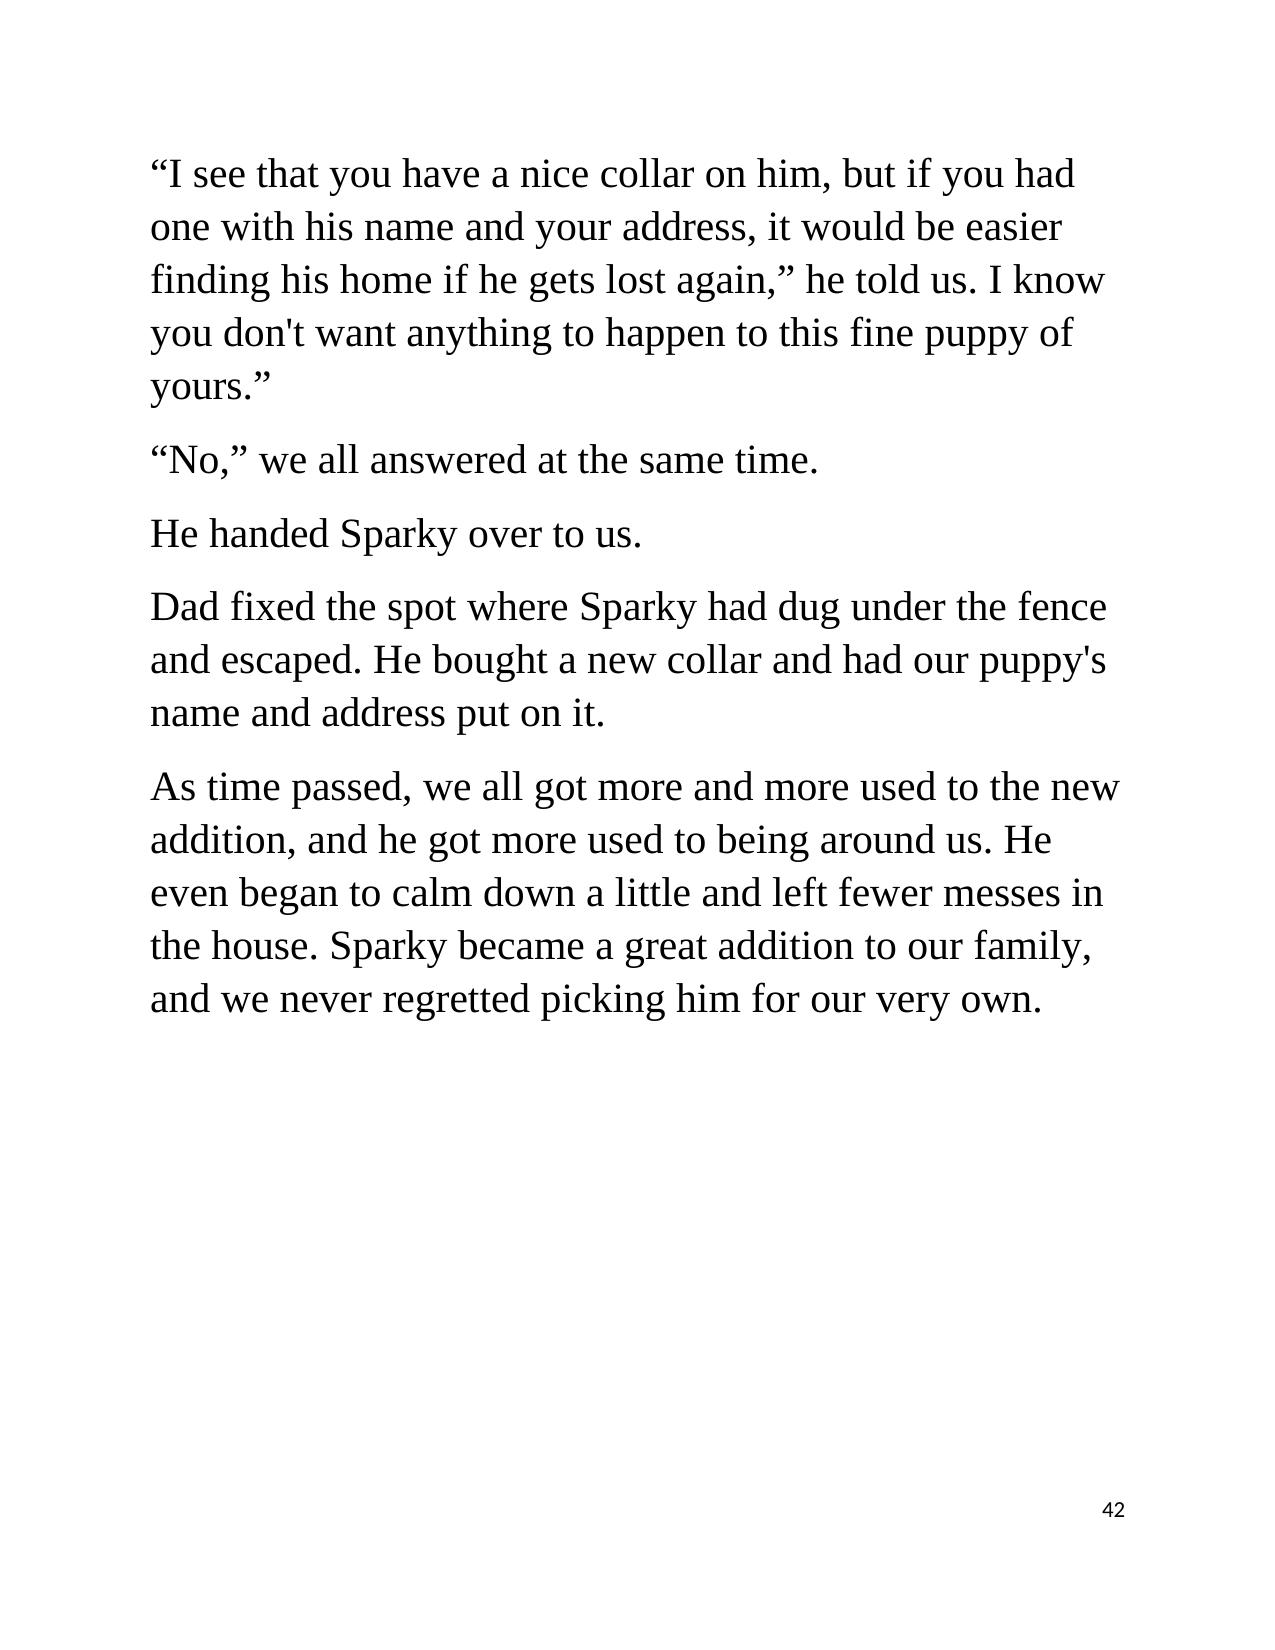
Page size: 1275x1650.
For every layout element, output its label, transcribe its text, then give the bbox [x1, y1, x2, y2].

text As time passed, we all got more and more used to the new addition, and he got more used to being around us. He even began to calm down a little and left fewer messes in the house. Sparky became a great addition to our family, and we never regretted picking him for our very own. [150, 763, 1125, 1022]
text “I see that you have a nice collar on him, but if you had one with his name and your address, it would be easier finding his home if he gets lost again,” he told us. I know you don't want anything to happen to this fine puppy of yours.” [150, 150, 1125, 408]
text “No,” we all answered at the same time. [150, 436, 1125, 482]
text Dad fixed the spot where Sparky had dug under the fence and escaped. He bought a new collar and had our puppy's name and address put on it. [150, 584, 1125, 736]
text He handed Sparky over to us. [150, 510, 1125, 556]
